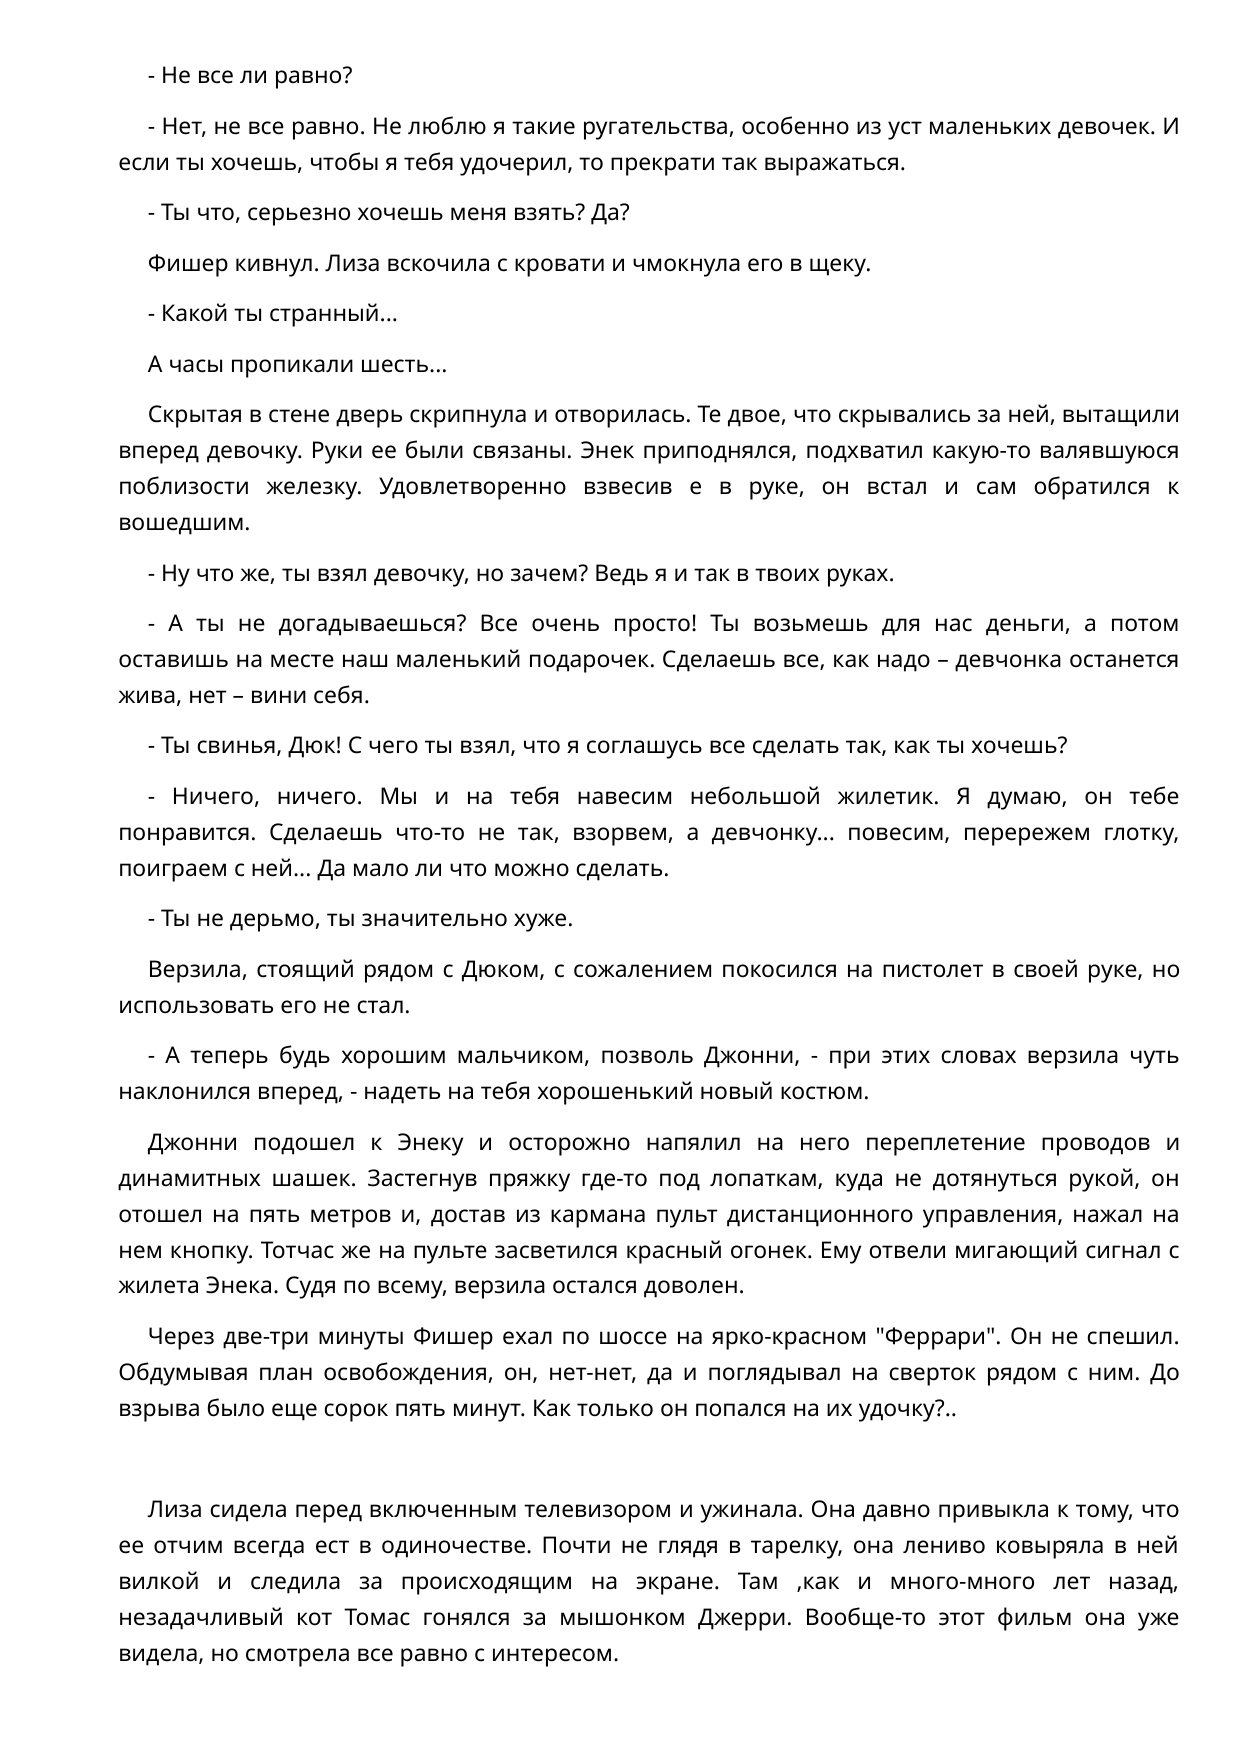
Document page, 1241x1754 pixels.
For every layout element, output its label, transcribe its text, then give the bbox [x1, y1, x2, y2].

text А часы пропикали шесть... [118, 348, 1181, 379]
text - Не все ли равно? [118, 59, 1181, 90]
text - Какой ты странный... [118, 297, 1181, 328]
text - Ты свинья, Дюк! С чего ты взял, что я соглашусь все сделать так, как ты хочешь? [118, 729, 1181, 761]
text - Ты не дерьмо, ты значительно хуже. [118, 902, 1181, 933]
text - А ты не догадываешься? Все очень просто! Ты возьмешь для нас деньги, а потом оставишь на месте наш маленький подарочек. Сделаешь все, как надо – девчонка останется жива, нет – вини себя. [118, 607, 1181, 710]
text - Ну что же, ты взял девочку, но зачем? Ведь я и так в твоих руках. [118, 556, 1181, 588]
text Через две-три минуты Фишер ехал по шоссе на ярко-красном "Феррари". Он не спешил. Обдумывая план освобождения, он, нет-нет, да и поглядывал на сверток рядом с ним. До взрыва было еще сорок пять минут. Как только он попался на их удочку?.. [118, 1320, 1181, 1423]
text Фишер кивнул. Лиза вскочила с кровати и чмокнула его в щеку. [118, 247, 1181, 278]
text Джонни подошел к Энеку и осторожно напялил на него переплетение проводов и динамитных шашек. Застегнув пряжку где-то под лопаткам, куда не дотянуться рукой, он отошел на пять метров и, достав из кармана пульт дистанционного управления, нажал на нем кнопку. Тотчас же на пульте засветился красный огонек. Ему отвели мигающий сигнал с жилета Энека. Судя по всему, верзила остался доволен. [118, 1126, 1181, 1301]
text - Ничего, ничего. Мы и на тебя навесим небольшой жилетик. Я думаю, он тебе понравится. Сделаешь что-то не так, взорвем, а девчонку... повесим, перережем глотку, поиграем с ней... Да мало ли что можно сделать. [118, 780, 1181, 883]
text Лиза сидела перед включенным телевизором и ужинала. Она давно привыкла к тому, что ее отчим всегда ест в одиночестве. Почти не глядя в тарелку, она лениво ковыряла в ней вилкой и следила за происходящим на экране. Там ,как и много-много лет назад, незадачливый кот Томас гонялся за мышонком Джерри. Вообще-то этот фильм она уже видела, но смотрела все равно с интересом. [118, 1493, 1181, 1668]
text - А теперь будь хорошим мальчиком, позволь Джонни, - при этих словах верзила чуть наклонился вперед, - надеть на тебя хорошенький новый костюм. [118, 1039, 1181, 1106]
text - Нет, не все равно. Не люблю я такие ругательства, особенно из уст маленьких девочек. И если ты хочешь, чтобы я тебя удочерил, то прекрати так выражаться. [118, 109, 1181, 177]
text Верзила, стоящий рядом с Дюком, с сожалением покосился на пистолет в своей руке, но использовать его не стал. [118, 953, 1181, 1020]
text Скрытая в стене дверь скрипнула и отворилась. Те двое, что скрывались за ней, вытащили вперед девочку. Руки ее были связаны. Энек приподнялся, подхватил какую-то валявшуюся поблизости железку. Удовлетворенно взвесив е в руке, он встал и сам обратился к вошедшим. [118, 398, 1181, 537]
text - Ты что, серьезно хочешь меня взять? Да? [118, 196, 1181, 227]
